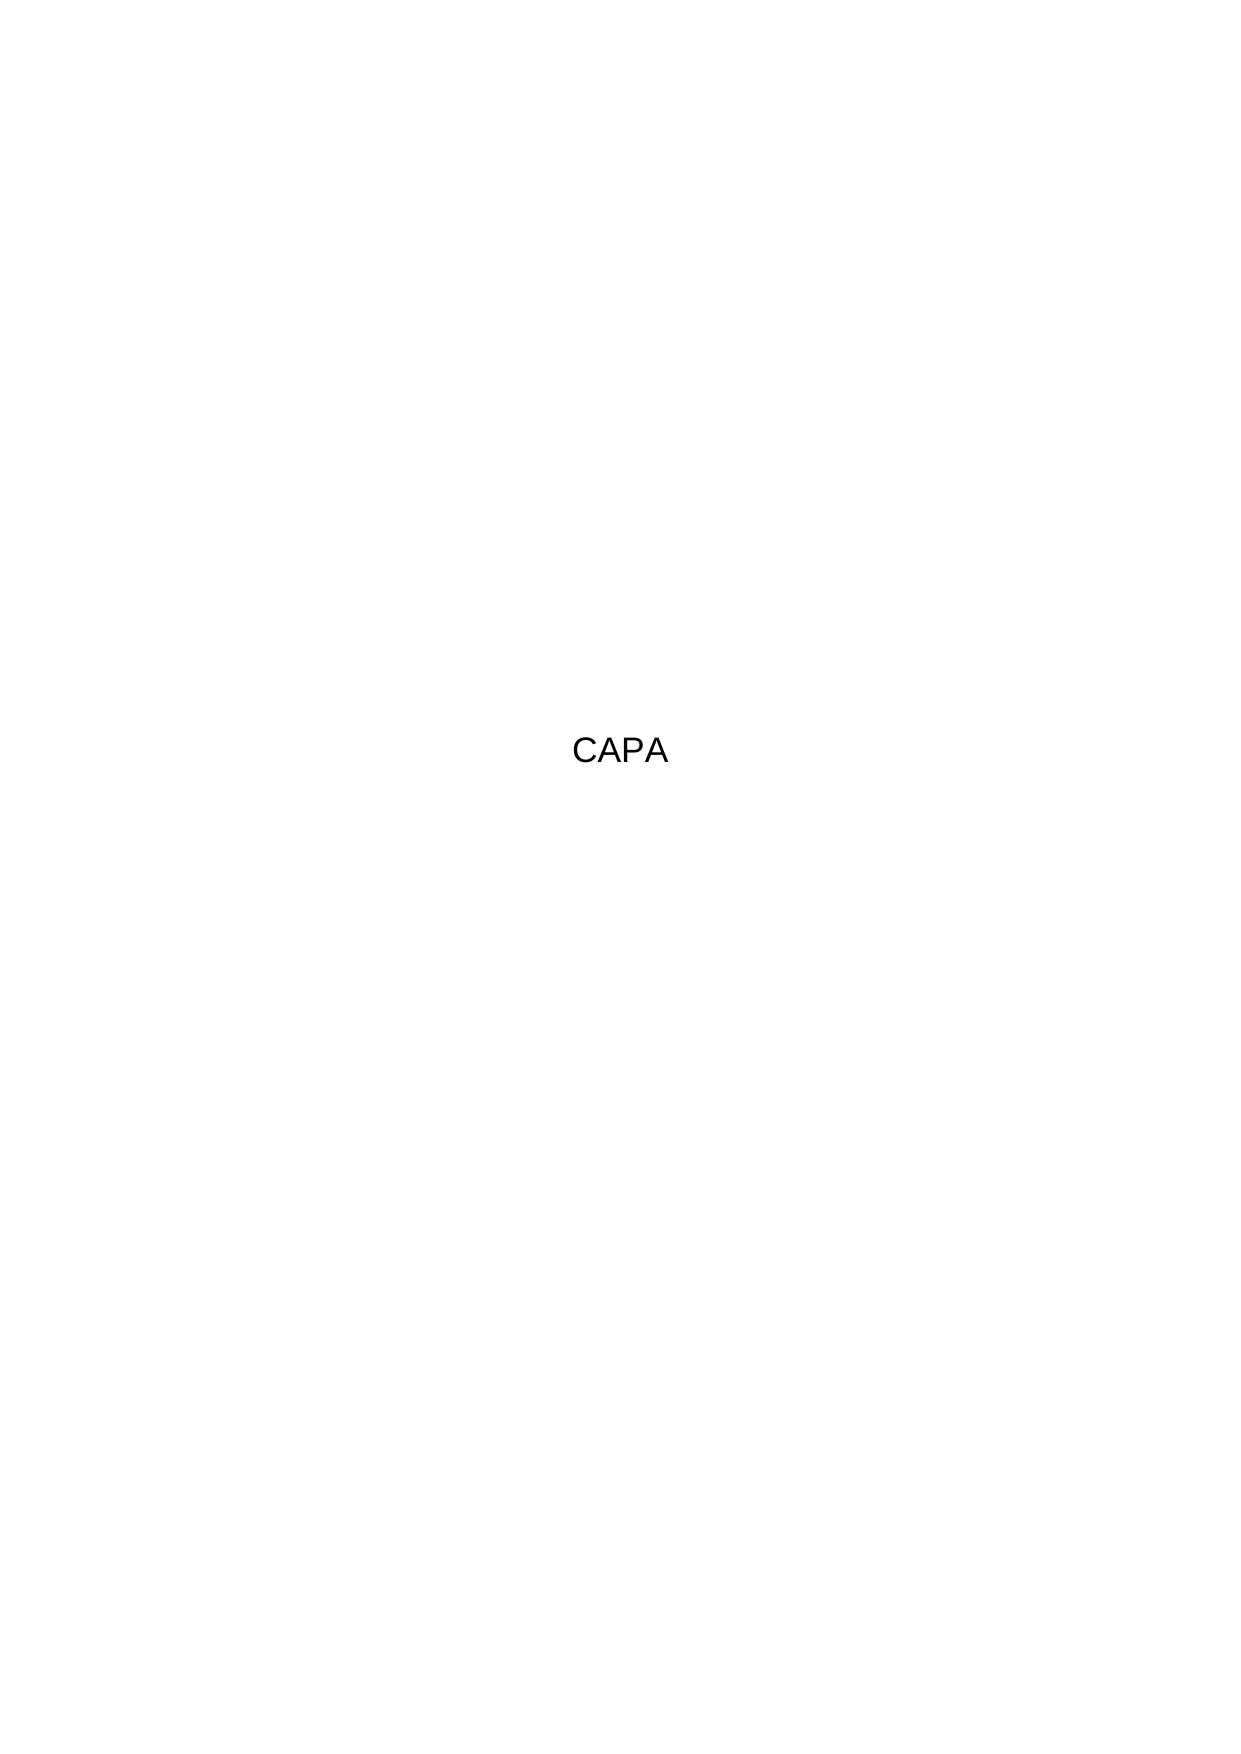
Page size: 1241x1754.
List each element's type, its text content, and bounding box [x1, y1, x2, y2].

text CAPA [118, 729, 1122, 770]
